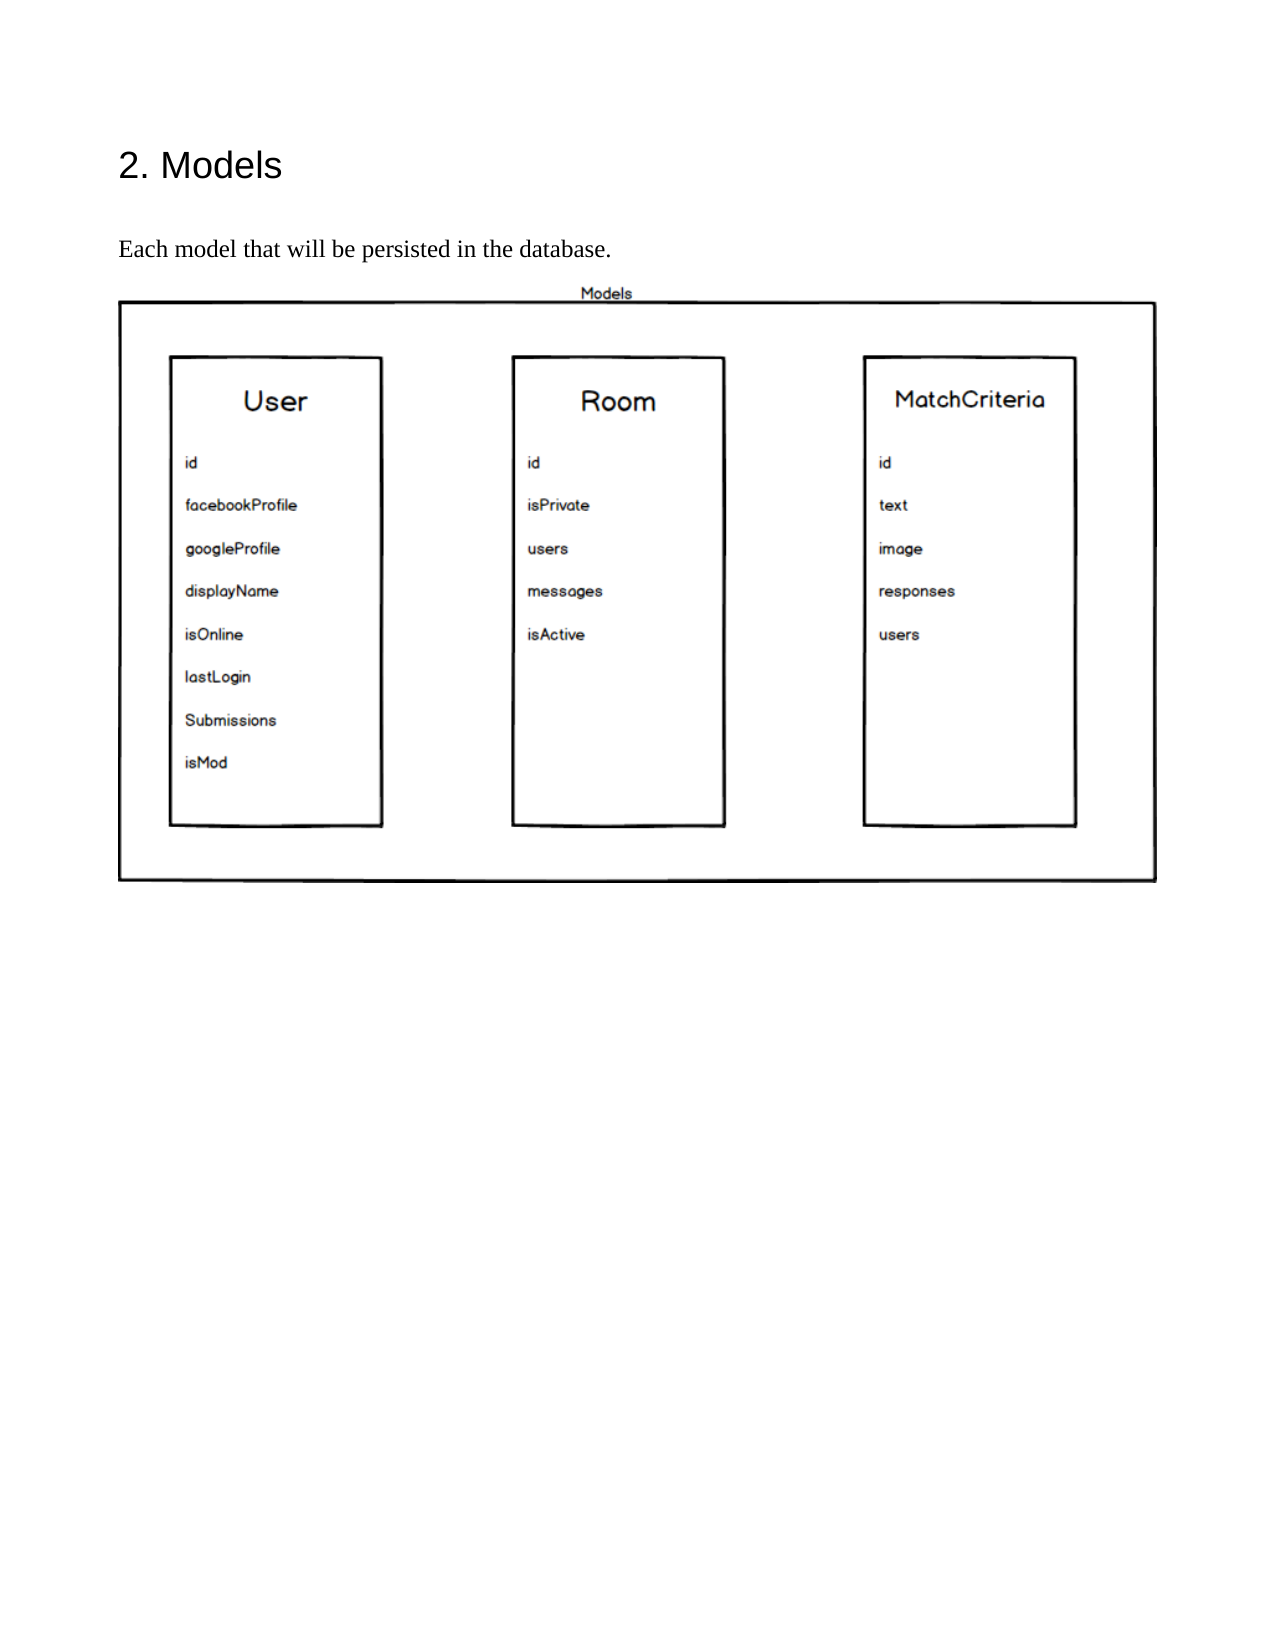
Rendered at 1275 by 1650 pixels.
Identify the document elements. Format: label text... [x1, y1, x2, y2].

picture [118, 282, 1157, 883]
text Each model that will be persisted in the database. [118, 199, 1157, 262]
subtitle 2. Models [118, 143, 1157, 187]
